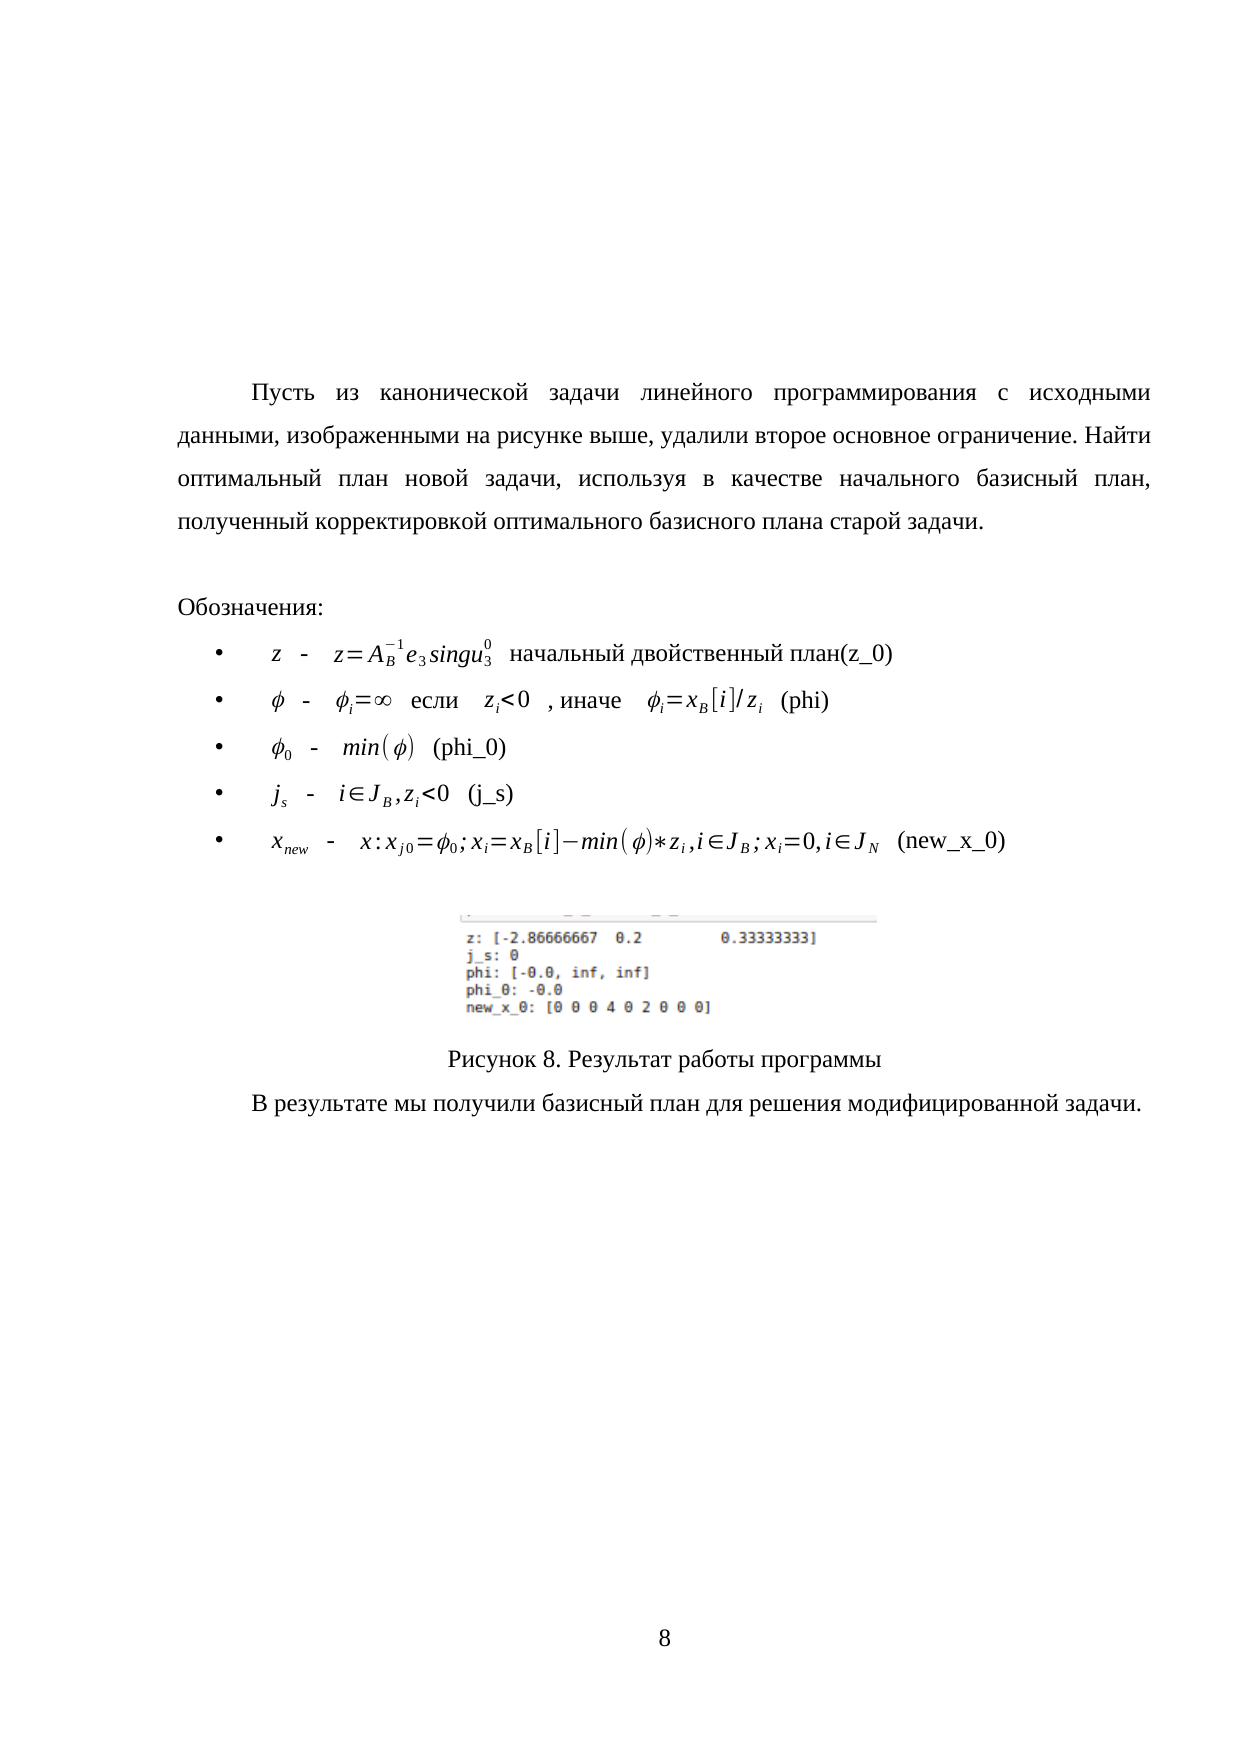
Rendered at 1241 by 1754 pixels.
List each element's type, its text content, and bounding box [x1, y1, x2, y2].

list - если , иначе (phi) [215, 685, 1152, 717]
text Рисунок 8. Результат работы программы [177, 1044, 1152, 1073]
list - (j_s) [215, 778, 1152, 811]
list - (new_x_0) [215, 825, 1152, 858]
text Обозначения: [177, 592, 1152, 621]
text Пусть из канонической задачи линейного программирования с исходными данными, изображенными на рисунке выше, удалили второе основное ограничение. Найти оптимальный план новой задачи, используя в качестве начального базисный план, полученный корректировкой оптимального базисного плана старой задачи. [177, 377, 1152, 535]
list - начальный двойственный план(z_0) [215, 636, 1152, 671]
list - (phi_0) [215, 732, 1152, 764]
text В результате мы получили базисный план для решения модифицированной задачи. [177, 1088, 1152, 1116]
picture [451, 915, 877, 1022]
